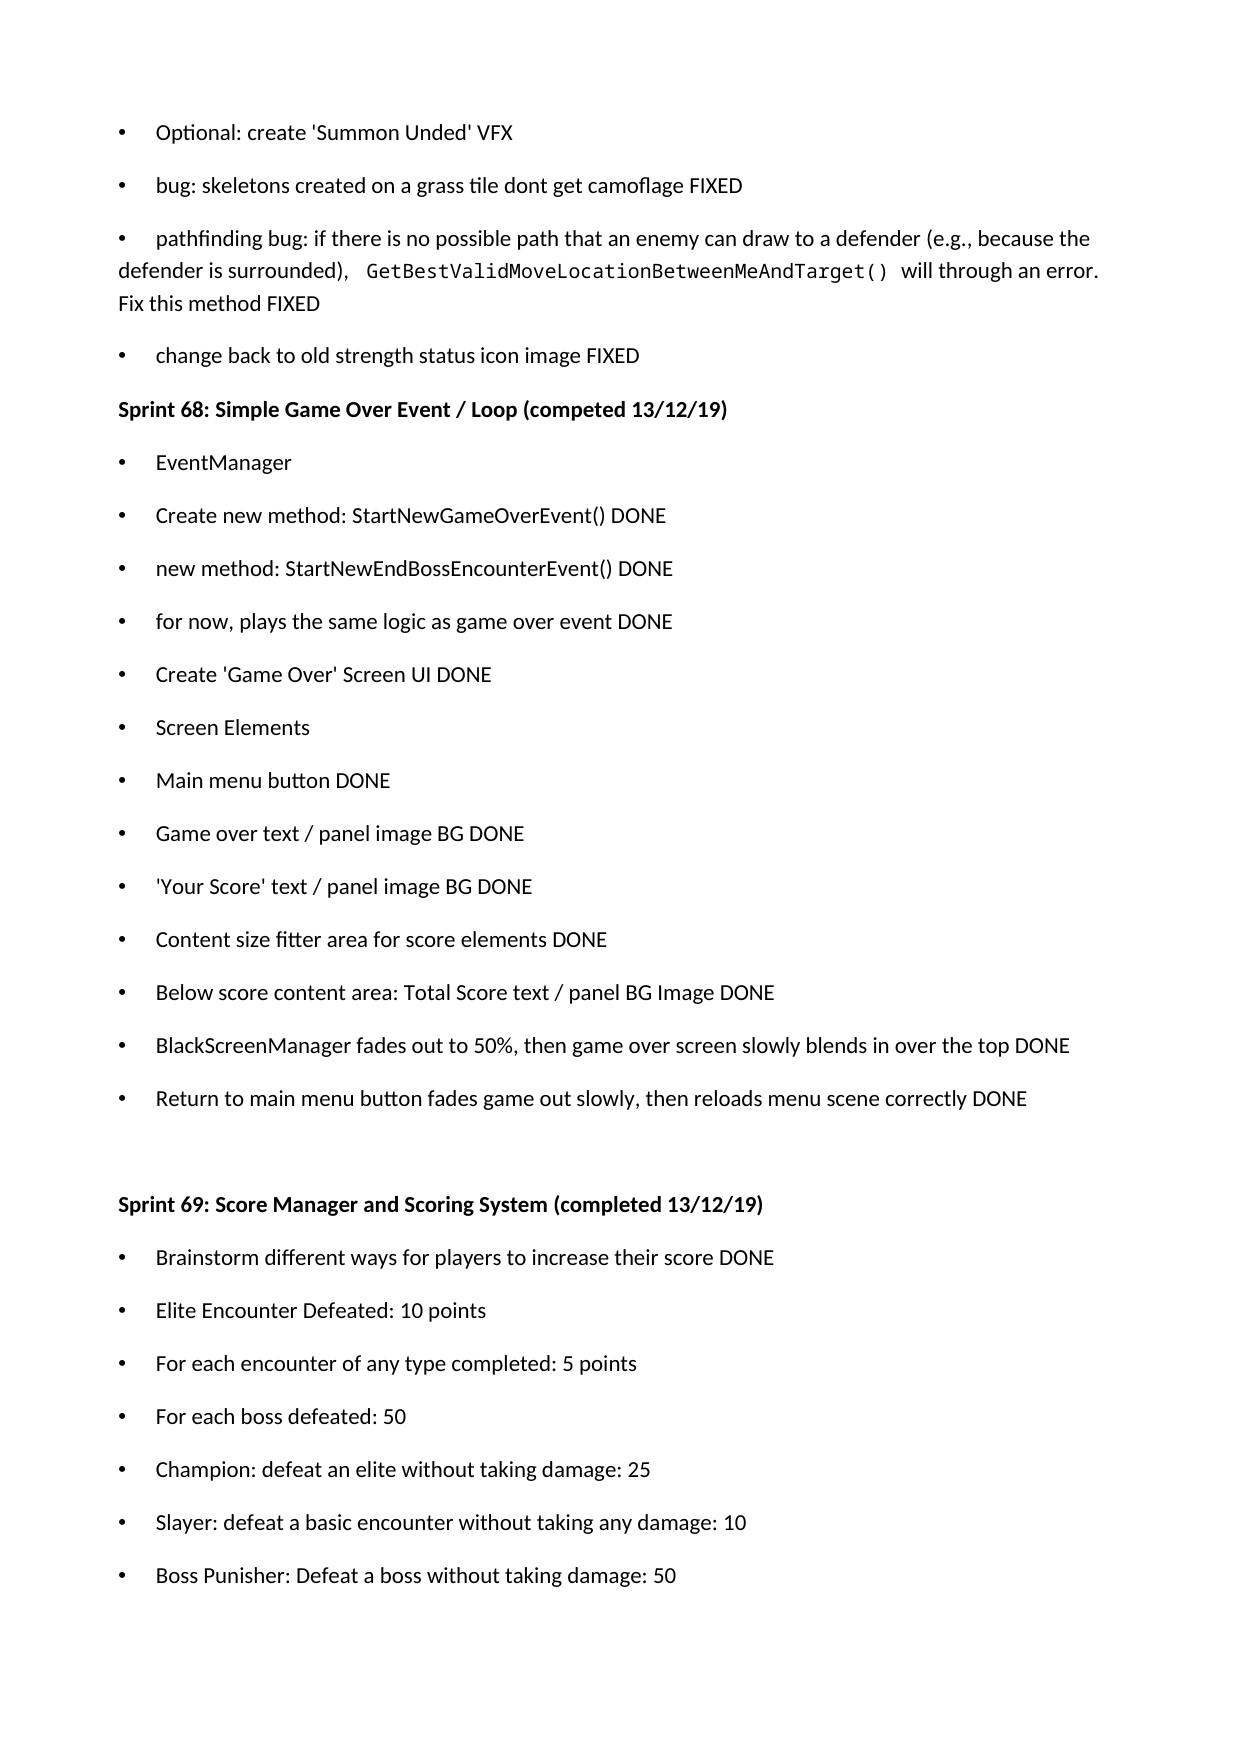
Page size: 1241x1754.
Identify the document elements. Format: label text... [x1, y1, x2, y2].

list for now, plays the same logic as game over event DONE [81, 607, 1122, 635]
list change back to old strength status icon image FIXED [81, 342, 1122, 370]
list Return to main menu button fades game out slowly, then reloads menu scene correctly DONE [81, 1084, 1122, 1112]
text Sprint 69: Score Manager and Scoring System (completed 13/12/19) [118, 1190, 1122, 1218]
list Content size fitter area for score elements DONE [81, 925, 1122, 953]
list Create 'Game Over' Screen UI DONE [81, 660, 1122, 688]
list Elite Encounter Defeated: 10 points [81, 1296, 1122, 1324]
list Optional: create 'Summon Unded' VFX [81, 118, 1122, 146]
list Create new method: StartNewGameOverEvent() DONE [81, 501, 1122, 529]
list For each encounter of any type completed: 5 points [81, 1349, 1122, 1377]
list bug: skeletons created on a grass tile dont get camoflage FIXED [81, 171, 1122, 199]
list 'Your Score' text / panel image BG DONE [81, 872, 1122, 900]
list EventManager [81, 448, 1122, 476]
list Slayer: defeat a basic encounter without taking any damage: 10 [81, 1508, 1122, 1536]
list BlackScreenManager fades out to 50%, then game over screen slowly blends in over the top DONE [81, 1031, 1122, 1059]
list Champion: defeat an elite without taking damage: 25 [81, 1455, 1122, 1483]
text Sprint 68: Simple Game Over Event / Loop (competed 13/12/19) [118, 395, 1122, 423]
list Screen Elements [81, 713, 1122, 741]
list Below score content area: Total Score text / panel BG Image DONE [81, 978, 1122, 1006]
list pathfinding bug: if there is no possible path that an enemy can draw to a defender (e.g., because the defender is surrounded), GetBestValidMoveLocationBetweenMeAndTarget() will through an error. Fix this method FIXED [81, 224, 1122, 317]
list Boss Punisher: Defeat a boss without taking damage: 50 [81, 1561, 1122, 1589]
list Brainstorm different ways for players to increase their score DONE [81, 1243, 1122, 1271]
list new method: StartNewEndBossEncounterEvent() DONE [81, 554, 1122, 582]
list Game over text / panel image BG DONE [81, 819, 1122, 847]
list Main menu button DONE [81, 766, 1122, 794]
list For each boss defeated: 50 [81, 1402, 1122, 1430]
